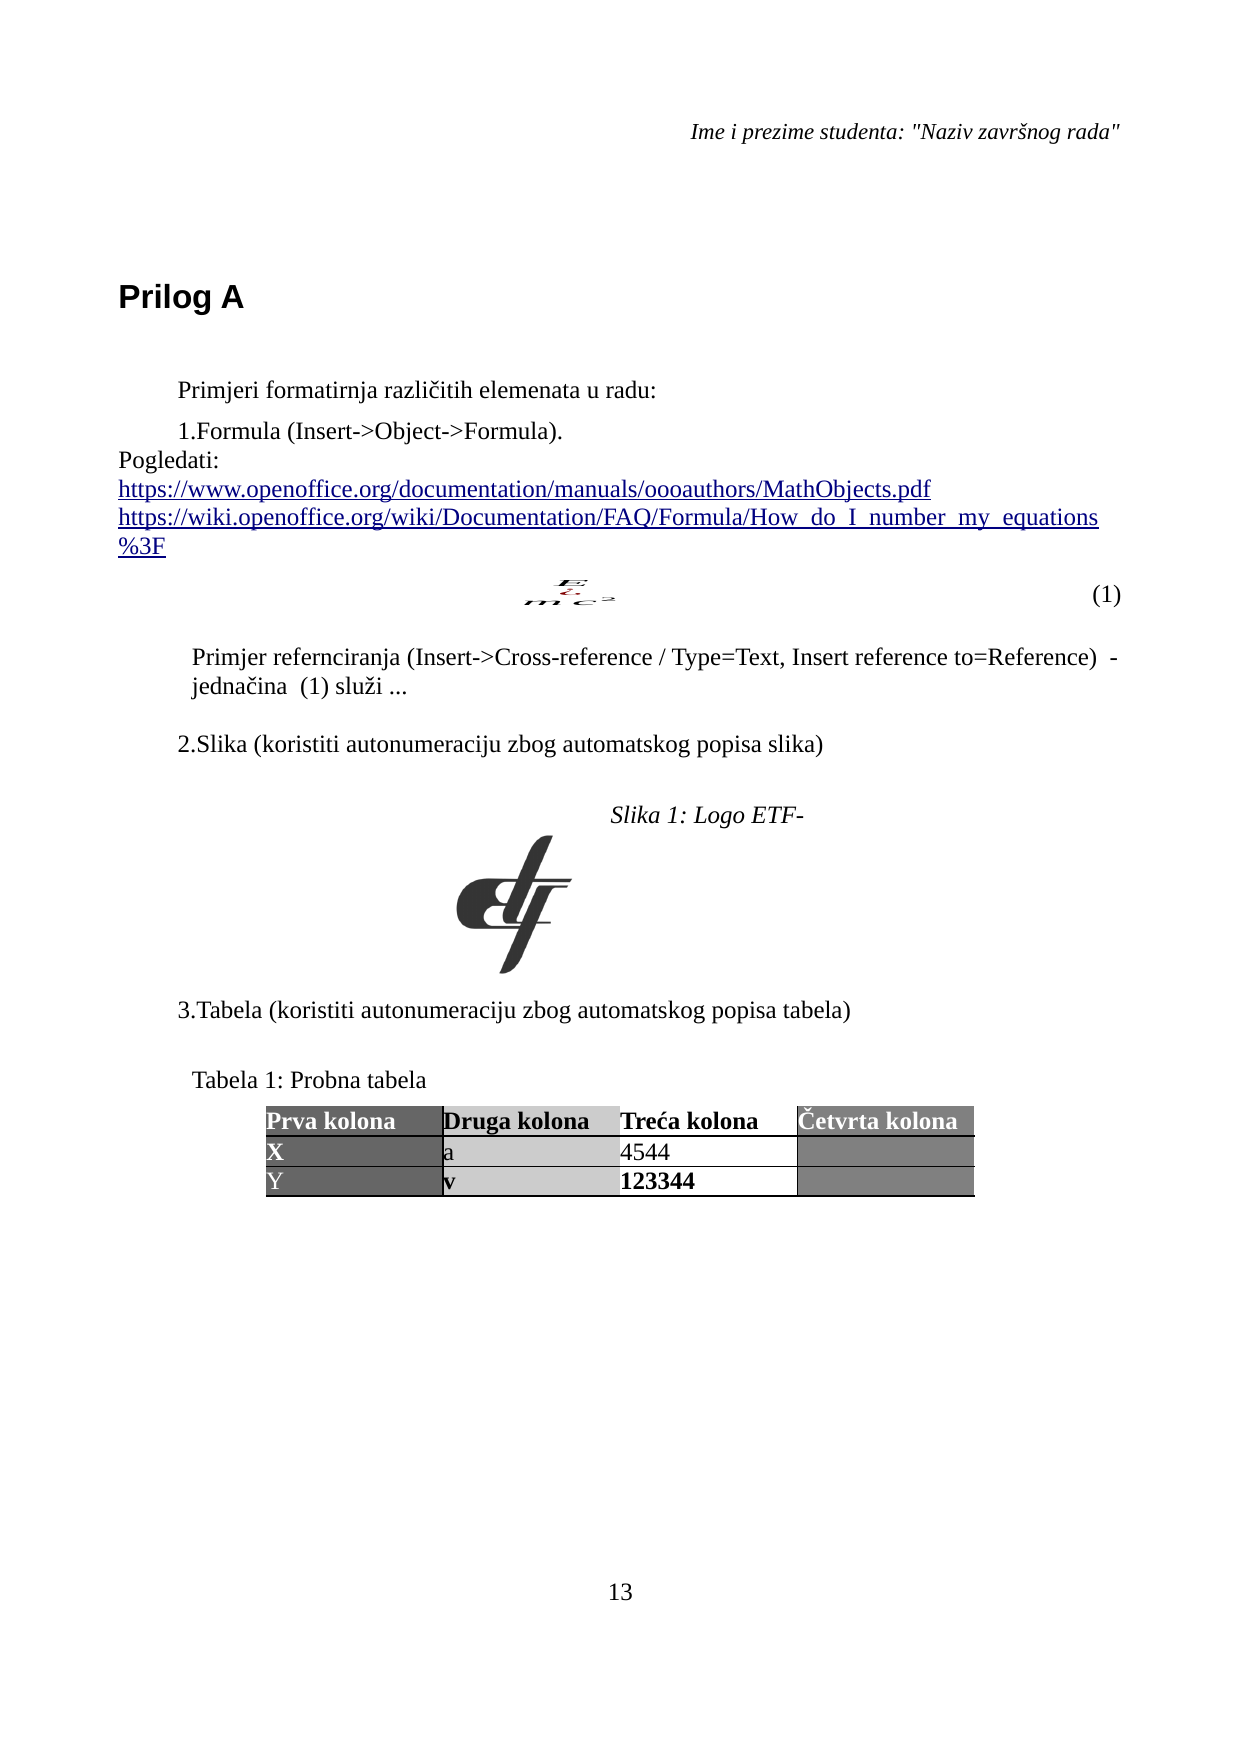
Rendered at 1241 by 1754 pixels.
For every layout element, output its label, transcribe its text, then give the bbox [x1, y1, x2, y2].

table_cell a [444, 1137, 620, 1166]
table_header Četvrta kolona [798, 1106, 974, 1135]
table_cell [798, 1137, 974, 1166]
list Formula (Insert->Object->Formula). Pogledati: https://www.openoffice.org/documentation/manuals/oooauthors/MathObjects.pdf https://wiki.openoffice.org/wiki/Documentation/FAQ/Formula/How_do_I_number_my_equations%3F [118, 416, 1122, 560]
list Slika 1: Logo ETF-a [424, 800, 817, 995]
list Tabela (koristiti autonumeraciju zbog automatskog popisa tabela) [118, 788, 1122, 1024]
text Primjer refernciranja (Insert->Cross-reference / Type=Text, Insert reference to=Reference) - jednačina (1) služi ... [118, 614, 1122, 729]
list Slika (koristiti autonumeraciju zbog automatskog popisa slika) [118, 729, 1122, 786]
text Tabela 1: Probna tabela [118, 1036, 1122, 1094]
table_header Prva kolona [266, 1106, 442, 1135]
table_cell 4544 [620, 1137, 797, 1166]
table_header (1) [1015, 573, 1127, 614]
table_header [123, 573, 1015, 614]
table_header Druga kolona [444, 1106, 620, 1135]
table_header Treća kolona [620, 1106, 797, 1135]
table_cell v [444, 1167, 620, 1195]
table_cell 123344 [620, 1167, 797, 1195]
subtitle Prilog A [118, 277, 1122, 316]
table_cell [798, 1167, 974, 1195]
table_cell X [266, 1137, 442, 1166]
text Primjeri formatirnja različitih elemenata u radu: [118, 375, 1122, 404]
table_cell Y [266, 1167, 442, 1195]
